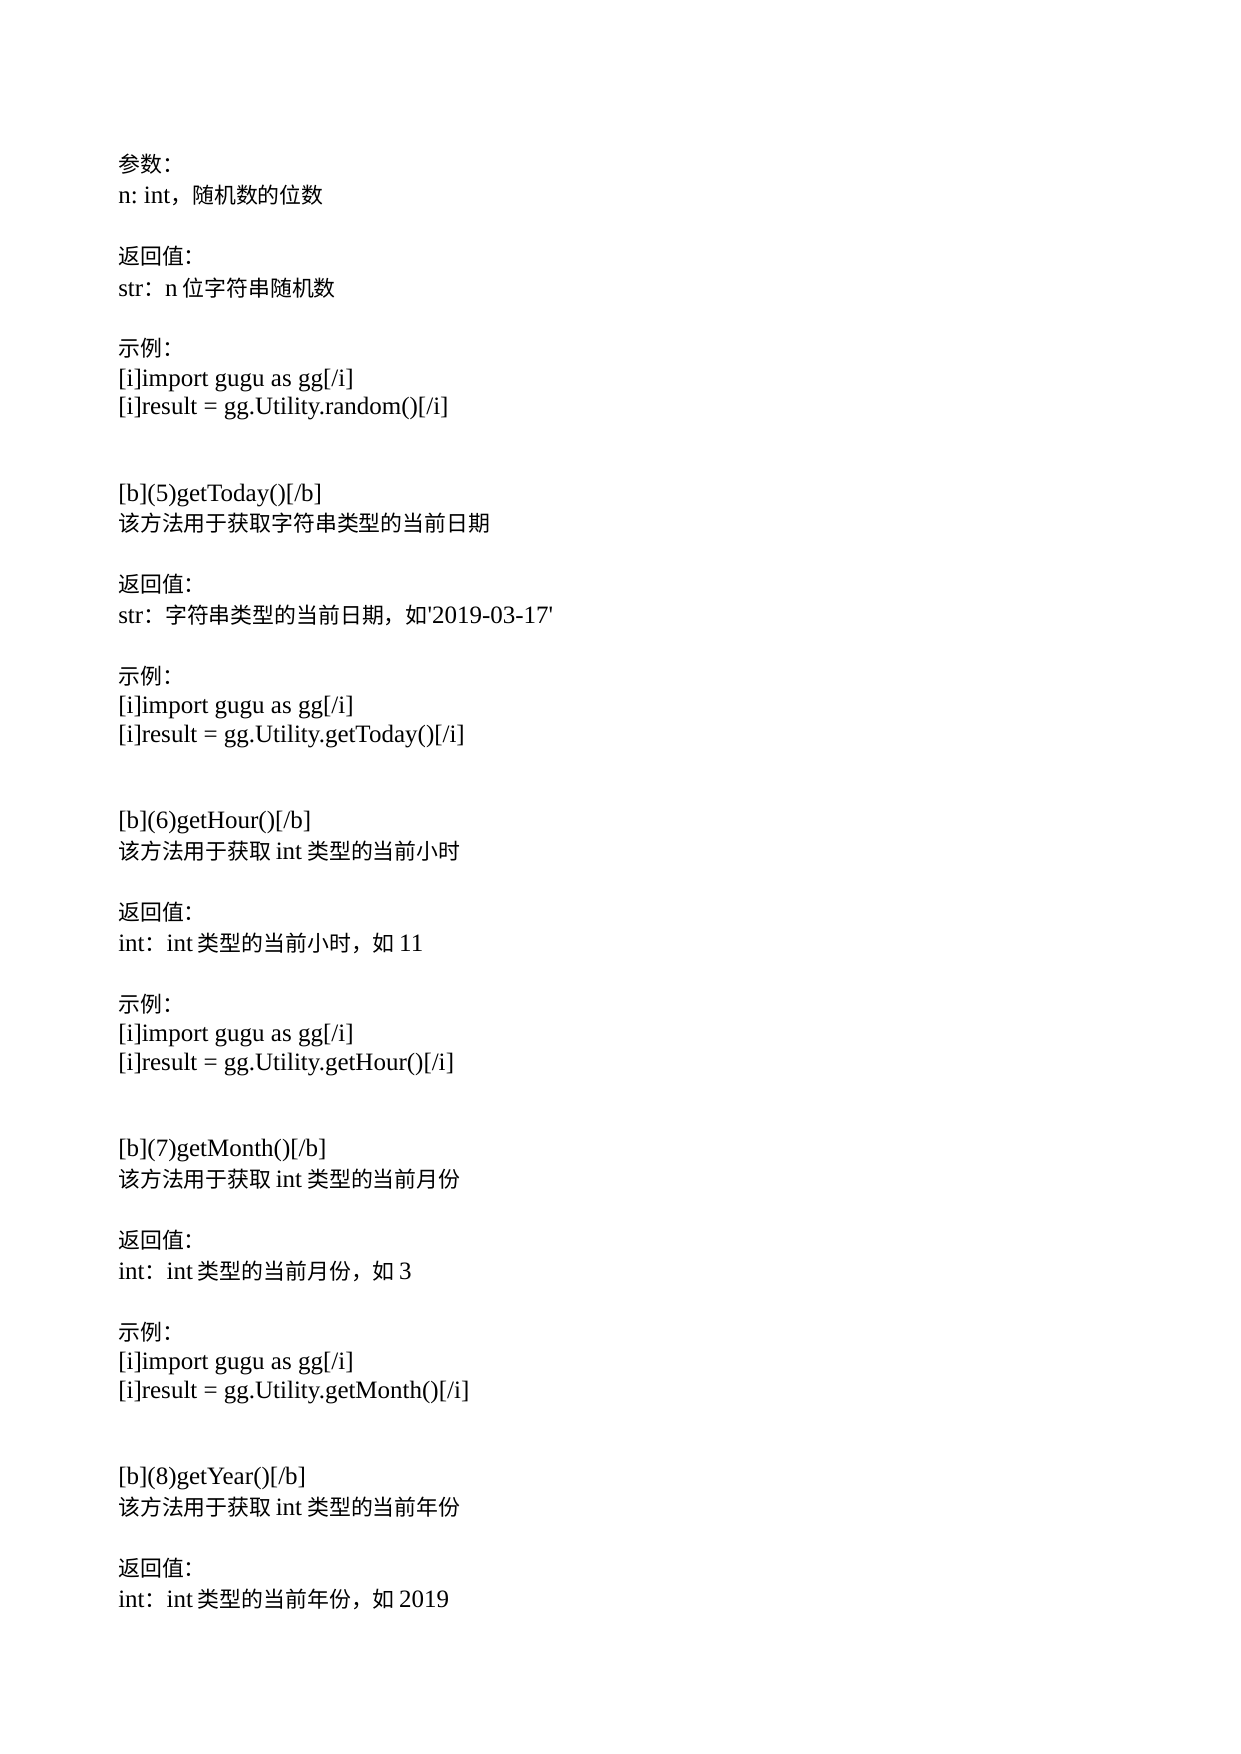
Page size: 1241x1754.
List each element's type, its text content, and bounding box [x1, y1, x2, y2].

text 参数： [118, 147, 1122, 178]
text n: int，随机数的位数 [118, 178, 1122, 210]
text 示例： [118, 1315, 1122, 1346]
text [b](7)getMonth()[/b] [118, 1133, 1122, 1162]
text [b](6)getHour()[/b] [118, 806, 1122, 834]
text [i]result = gg.Utility.getHour()[/i] [118, 1047, 1122, 1076]
text 返回值： [118, 1551, 1122, 1582]
text [b](5)getToday()[/b] [118, 478, 1122, 506]
text 示例： [118, 659, 1122, 691]
text 示例： [118, 987, 1122, 1018]
text 该方法用于获取字符串类型的当前日期 [118, 506, 1122, 538]
text [b](8)getYear()[/b] [118, 1461, 1122, 1490]
text 该方法用于获取int类型的当前小时 [118, 834, 1122, 866]
text 返回值： [118, 239, 1122, 271]
text str：n位字符串随机数 [118, 271, 1122, 302]
text str：字符串类型的当前日期，如'2019-03-17' [118, 598, 1122, 630]
text [i]import gugu as gg[/i] [118, 1346, 1122, 1375]
text int：int类型的当前年份，如2019 [118, 1582, 1122, 1614]
text [i]import gugu as gg[/i] [118, 363, 1122, 391]
text 该方法用于获取int类型的当前年份 [118, 1490, 1122, 1522]
text [i]result = gg.Utility.getMonth()[/i] [118, 1375, 1122, 1404]
text int：int类型的当前月份，如3 [118, 1254, 1122, 1286]
text int：int类型的当前小时，如11 [118, 926, 1122, 958]
text 该方法用于获取int类型的当前月份 [118, 1162, 1122, 1194]
text [i]result = gg.Utility.random()[/i] [118, 391, 1122, 420]
text 返回值： [118, 567, 1122, 598]
text [i]result = gg.Utility.getToday()[/i] [118, 719, 1122, 748]
text 示例： [118, 331, 1122, 363]
text 返回值： [118, 895, 1122, 926]
text 返回值： [118, 1223, 1122, 1254]
text [i]import gugu as gg[/i] [118, 1018, 1122, 1047]
text [i]import gugu as gg[/i] [118, 691, 1122, 719]
